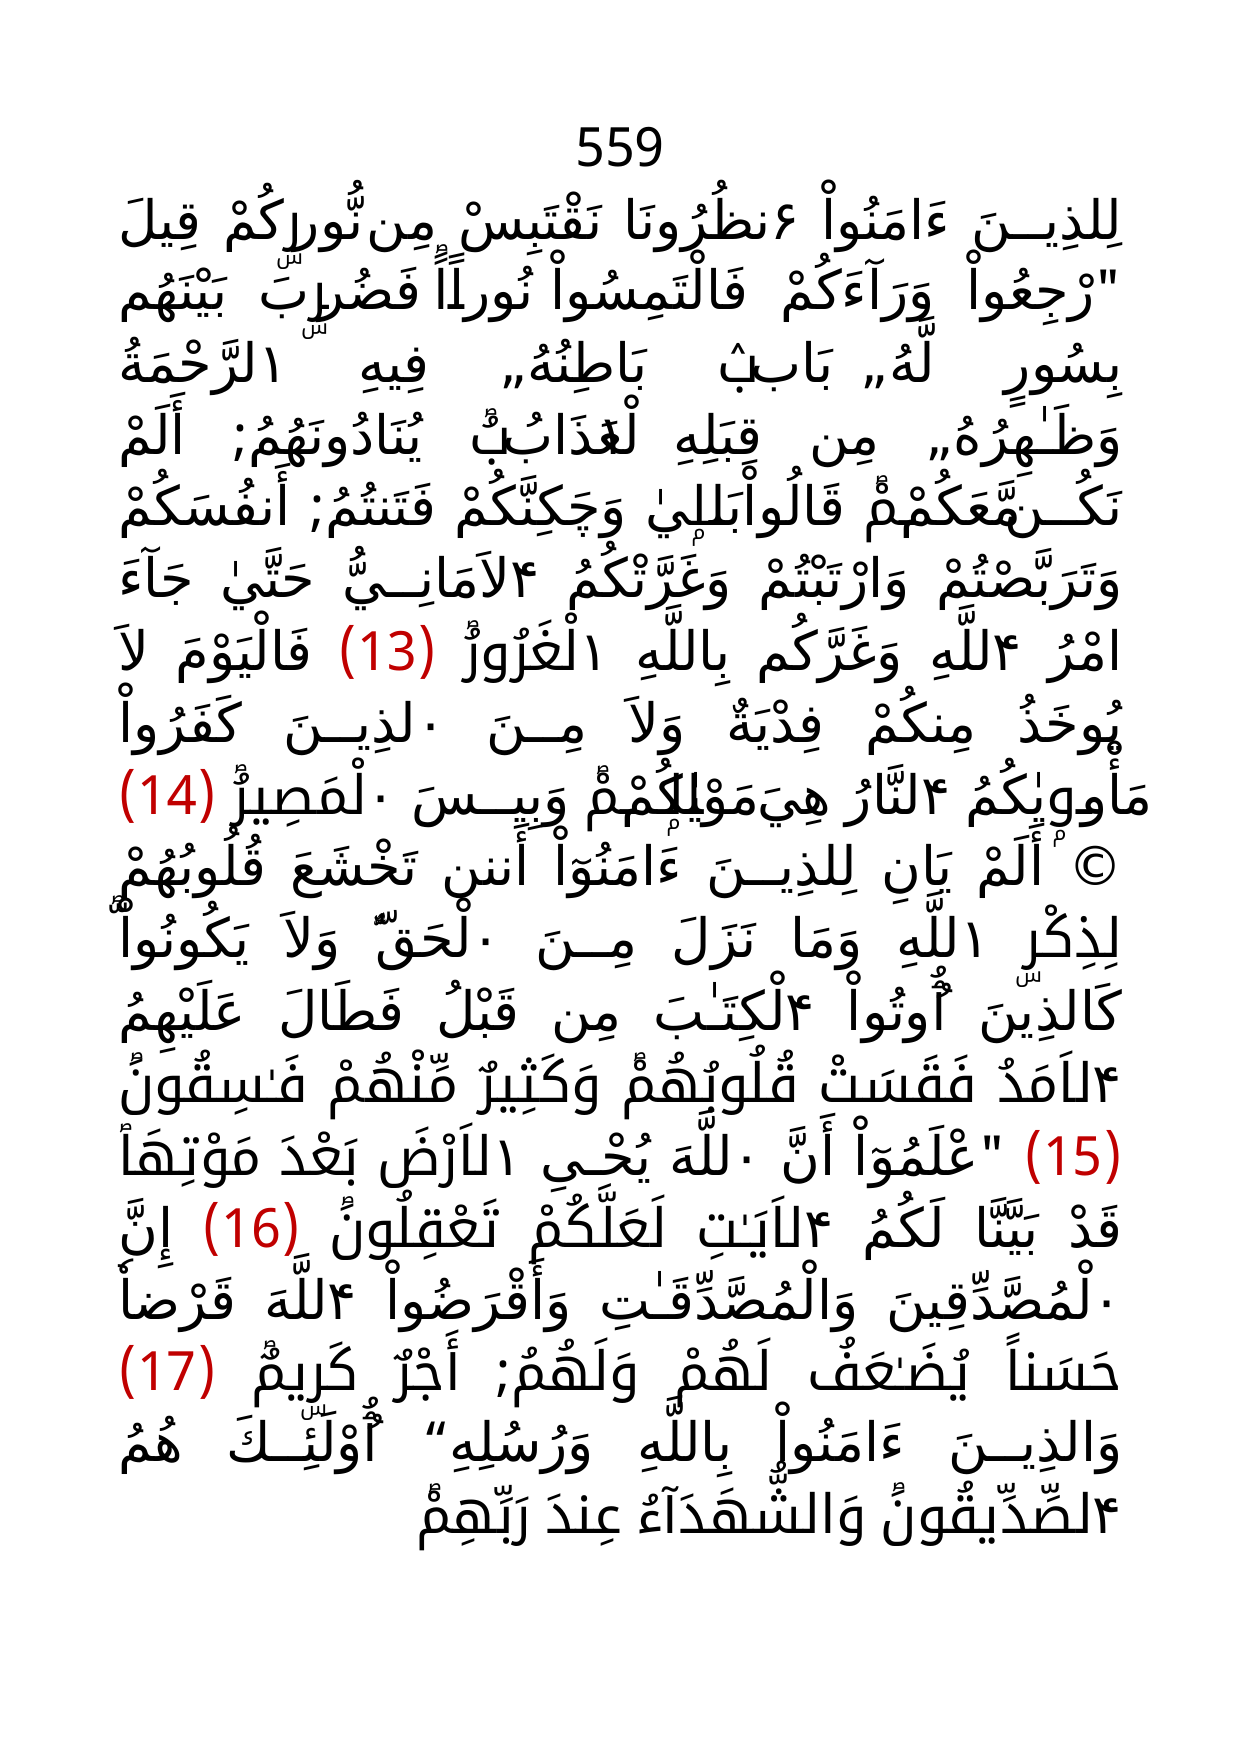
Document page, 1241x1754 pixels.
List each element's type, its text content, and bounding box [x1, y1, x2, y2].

text 559 [118, 118, 1122, 189]
text لِلذِيــنَ ءَامَنُواْ ۶نظُرُونَا نَقْتَبِسْ مِن نُّورۣكُمْ قِيلَ "رْجِعُواْ وَرَآءَكُمْ فَالْتَمِسُواْ نُوراًؐ فَضُرۣبَ بَيْنَهُم بِسُورٍ لَّهُ„ بَابٛ بَاطِنُهُ„ فِيهِ ۱لرَّحْمَةُ وَظَـٰهِرُهُ„ مِن قِبَلِهِ ۱لْعَذَابُؐ يُنَادُونَهُمُ; أَلَمْ نَكُــن مَّعَكُمْؐ قَالُواْ بَلۭيٰ وَچَكِنَّكُمْ فَتَنتُمُ; أَنفُسَكُمْ وَتَرَبَّصْتُمْ وَارْتَبْتُمْ وَغَرَّتْكُمُ ۴لاَمَانِــيُّ حَتَّيٰ جَآءَ امْرُ ۴للَّهِ وَغَرَّكُم بِاللَّهِ ۱لْغَرُورُؐ (13) فَالْيَوْمَ لاَ يُوخَذُ مِنكُمْ فِدْيَةٌ وَلاَ مِــنَ ۰لذِيــنَ كَفَرُواْ مَأْوۭيٰكُمُ ۴لنَّارُ هِيَ مَوْلۭيٰكُمْؐ وَبِيــسَ ۰لْمَصِيرُؐ (14) © أَلَمْ يَانِ لِلذِيــنَ ءَامَنُوٓاْ أَننن تَخْشَعَ قُلُوبُهُمْ لِذِكْرۣ ۱للَّهِ وَمَا نَزَلَ مِــنَ ۰لْحَقﱢّؐ وَلاَ يَكُونُواْ كَالذِينَ ٱُوتُواْ ۴لْكِتَـٰبَ مِن قَبْلُ فَطَالَ عَلَيْهِمُ ۴لاَمَدُ فَقَسَتْ قُلُوبُهُمْؐ وَكَثِيرٌ مِّنْهُمْ فَـٰسِقُونَؐ (15) "عْلَمُوٓاْ أَنَّ ۰للَّهَ يُحْـىِ ۱لاَرْضَ بَعْدَ مَوْتِهَاؐ قَدْ بَيَّنَّا لَكُمُ ۴لاَيَـٰتِ لَعَلَّكُمْ تَعْقِلُونَؐ (16) إِنَّ ۰لْمُصَّدِّقِينَ وَالْمُصَّدِّقَـٰتِ وَأَقْرَضُواْ ۴للَّهَ قَرْضاٗ حَسَناً يُضَـٰعَفُ لَهُمْ وَلَهُمُ; أَجْرٌ كَرۣيمٌؐ (17) وَالذِيــنَ ءَامَنُواْ بِاللَّهِ وَرُسُلِهِ“ ٱُوْلَئِــكَ هُمُ ۴لصِّدِّيقُونَؐ وَالشُّهَدَآءُ عِندَ رَبِّهِمْؐ [118, 189, 1122, 1555]
